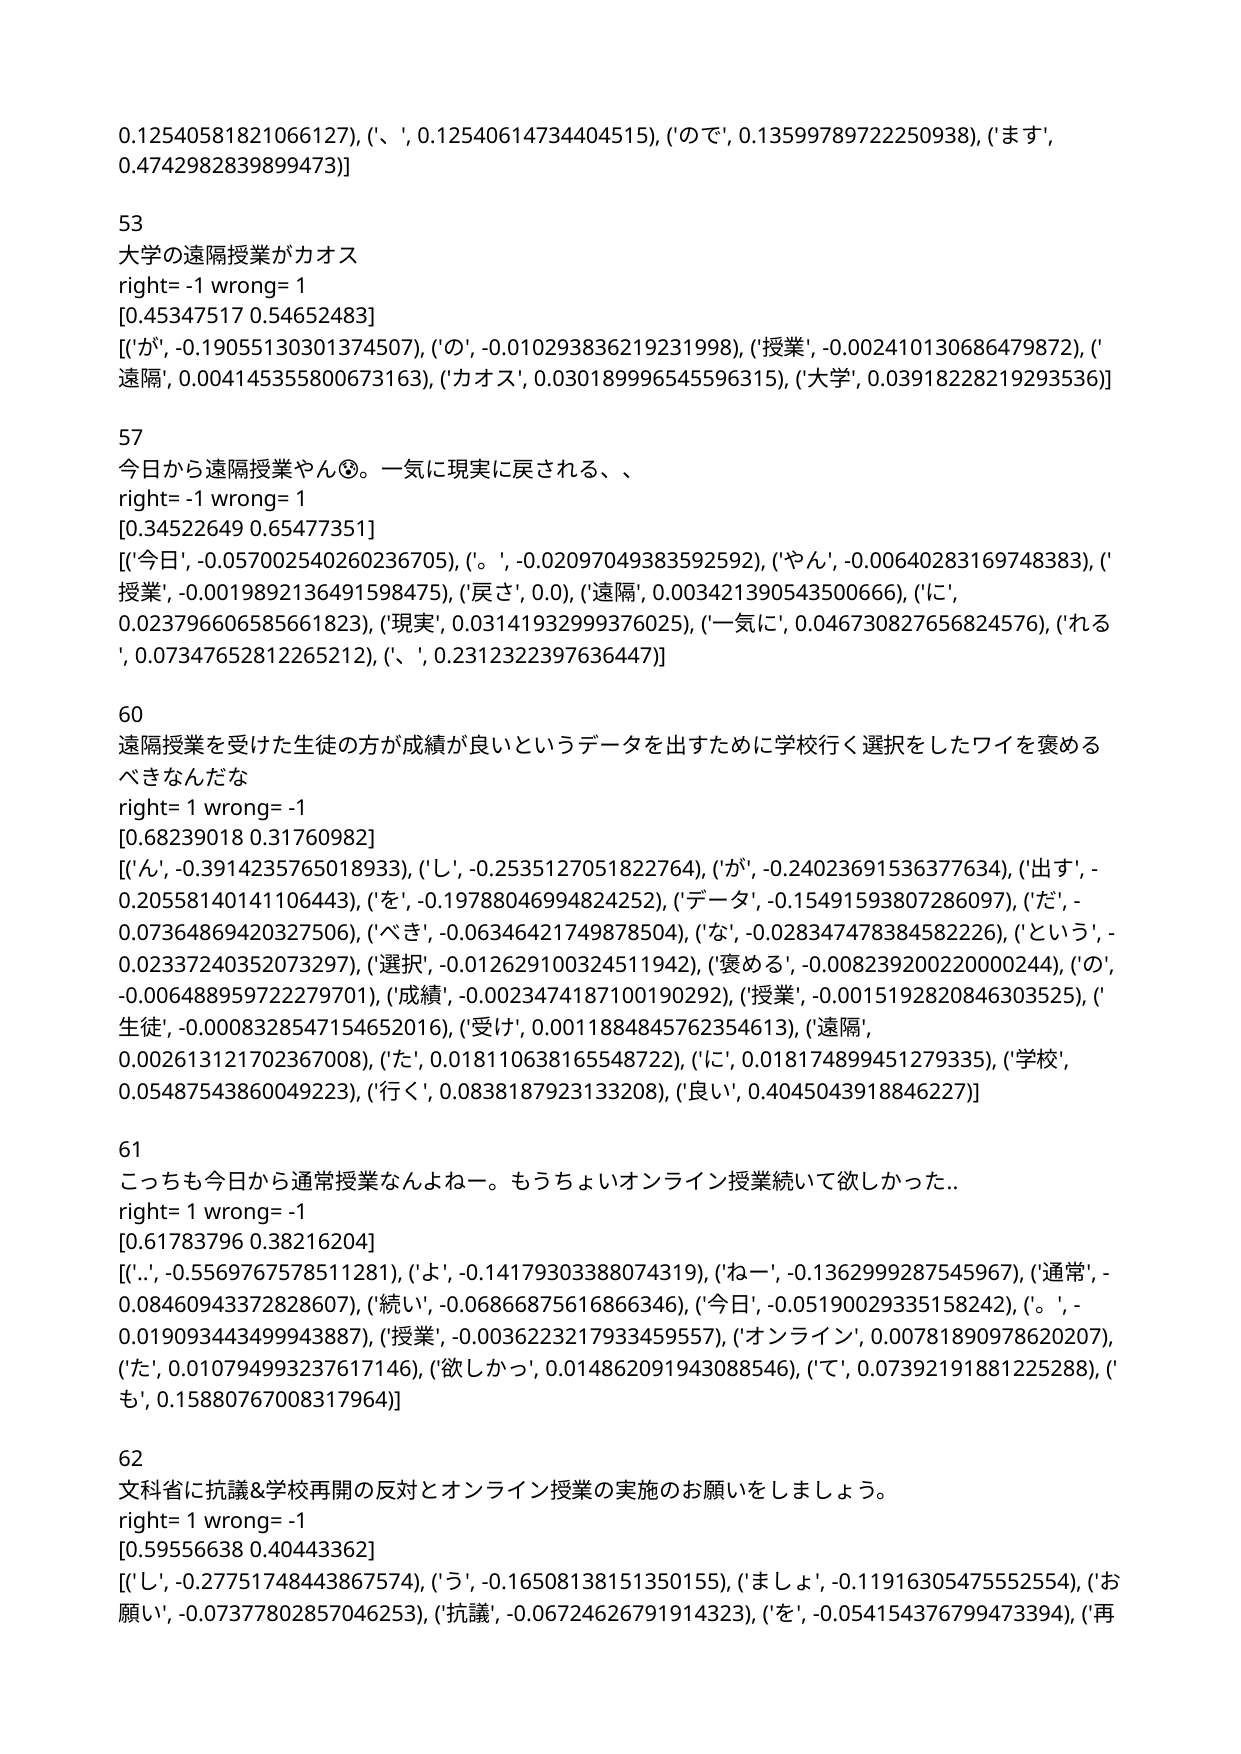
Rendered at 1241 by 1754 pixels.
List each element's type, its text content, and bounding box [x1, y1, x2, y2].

text [('が', -0.19055130301374507), ('の', -0.010293836219231998), ('授業', -0.002410130686479872), ('遠隔', 0.004145355800673163), ('カオス', 0.030189996545596315), ('大学', 0.03918228219293536)] [118, 329, 1122, 393]
text [0.68239018 0.31760982] [118, 822, 1122, 851]
text right= 1 wrong= -1 [118, 792, 1122, 822]
text こっちも今日から通常授業なんよねー。もうちょいオンライン授業続いて欲しかった.. [118, 1164, 1122, 1196]
text 53 [118, 208, 1122, 238]
text 61 [118, 1134, 1122, 1164]
text [('し', -0.27751748443867574), ('う', -0.16508138151350155), ('ましょ', -0.11916305475552554), ('お願い', -0.07377802857046253), ('抗議', -0.06724626791914323), ('を', -0.054154376799473394), ('再 [118, 1564, 1122, 1628]
text [('今日', -0.057002540260236705), ('。', -0.02097049383592592), ('やん', -0.00640283169748383), ('授業', -0.0019892136491598475), ('戻さ', 0.0), ('遠隔', 0.003421390543500666), ('に', 0.023796606585661823), ('現実', 0.03141932999376025), ('一気に', 0.046730827656824576), ('れる', 0.07347652812265212), ('、', 0.2312322397636447)] [118, 543, 1122, 670]
text 遠隔授業を受けた生徒の方が成績が良いというデータを出すために学校行く選択をしたワイを褒めるべきなんだな [118, 728, 1122, 792]
text 文科省に抗議&学校再開の反対とオンライン授業の実施のお願いをしましょう。 [118, 1473, 1122, 1504]
text [('..', -0.5569767578511281), ('よ', -0.14179303388074319), ('ねー', -0.1362999287545967), ('通常', -0.08460943372828607), ('続い', -0.06866875616866346), ('今日', -0.05190029335158242), ('。', -0.019093443499943887), ('授業', -0.0036223217933459557), ('オンライン', 0.00781890978620207), ('た', 0.010794993237617146), ('欲しかっ', 0.014862091943088546), ('て', 0.07392191881225288), ('も', 0.15880767008317964)] [118, 1255, 1122, 1414]
text [0.34522649 0.65477351] [118, 513, 1122, 543]
text 57 [118, 422, 1122, 452]
text 大学の遠隔授業がカオス [118, 238, 1122, 270]
text 60 [118, 699, 1122, 728]
text 0.12540581821066127), ('、', 0.12540614734404515), ('ので', 0.13599789722250938), ('ます', 0.4742982839899473)] [118, 118, 1122, 180]
text right= 1 wrong= -1 [118, 1196, 1122, 1226]
text [0.61783796 0.38216204] [118, 1226, 1122, 1255]
text right= 1 wrong= -1 [118, 1504, 1122, 1534]
text 62 [118, 1443, 1122, 1473]
text right= -1 wrong= 1 [118, 270, 1122, 300]
text 今日から遠隔授業やん😰。一気に現実に戻される、、 [118, 452, 1122, 483]
text [0.45347517 0.54652483] [118, 300, 1122, 329]
text [0.59556638 0.40443362] [118, 1534, 1122, 1564]
text [('ん', -0.3914235765018933), ('し', -0.2535127051822764), ('が', -0.24023691536377634), ('出す', -0.20558140141106443), ('を', -0.19788046994824252), ('データ', -0.15491593807286097), ('だ', -0.07364869420327506), ('べき', -0.06346421749878504), ('な', -0.028347478384582226), ('という', -0.02337240352073297), ('選択', -0.012629100324511942), ('褒める', -0.008239200220000244), ('の', -0.006488959722279701), ('成績', -0.0023474187100190292), ('授業', -0.0015192820846303525), ('生徒', -0.0008328547154652016), ('受け', 0.0011884845762354613), ('遠隔', 0.002613121702367008), ('た', 0.018110638165548722), ('に', 0.018174899451279335), ('学校', 0.05487543860049223), ('行く', 0.0838187923133208), ('良い', 0.4045043918846227)] [118, 851, 1122, 1106]
text right= -1 wrong= 1 [118, 483, 1122, 513]
